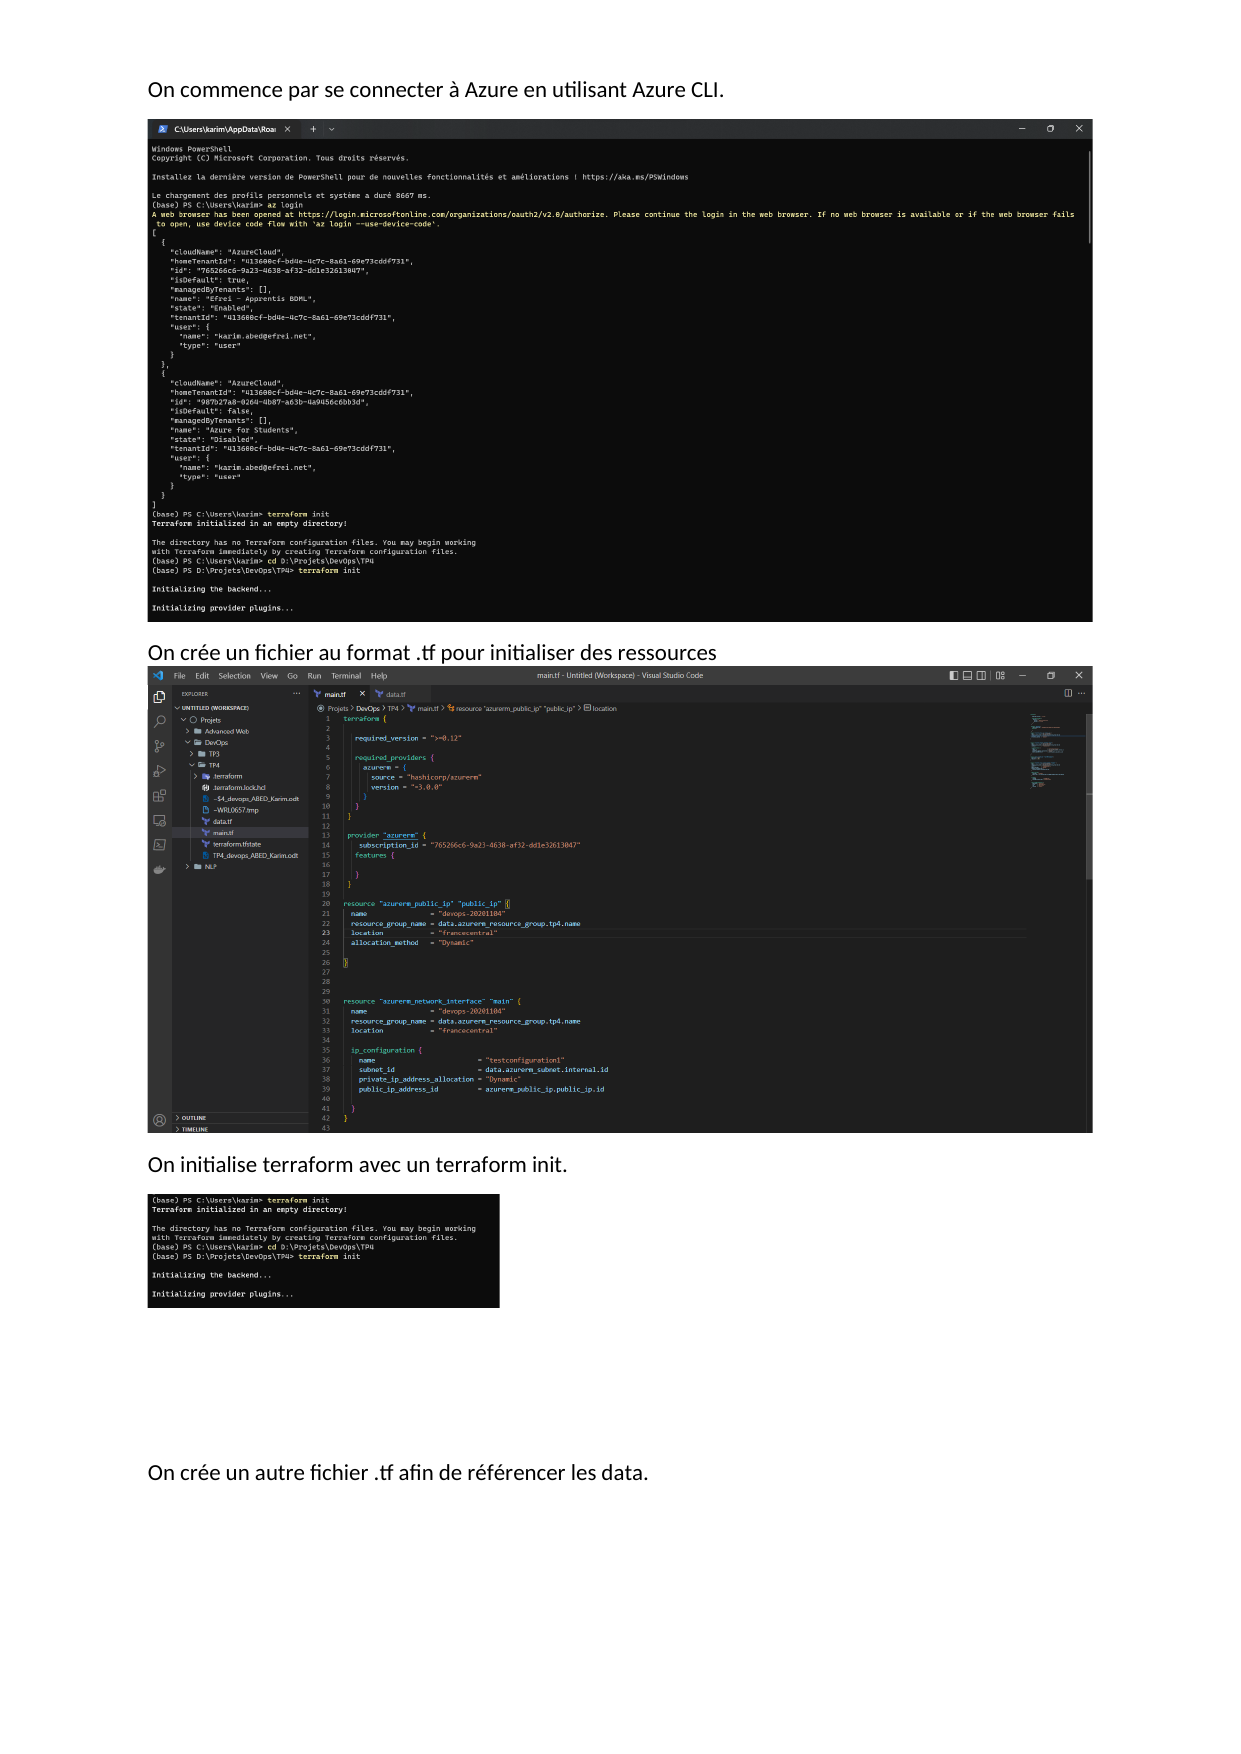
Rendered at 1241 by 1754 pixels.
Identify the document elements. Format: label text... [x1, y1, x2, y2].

text On crée un fichier au format .tf pour initialiser des ressources [148, 638, 1093, 666]
text On crée un autre fichier .tf afin de référencer les data. [148, 1458, 1093, 1487]
text On commence par se connecter à Azure en utilisant Azure CLI. [148, 75, 1093, 103]
text On initialise terraform avec un terraform init. [148, 1150, 1093, 1178]
